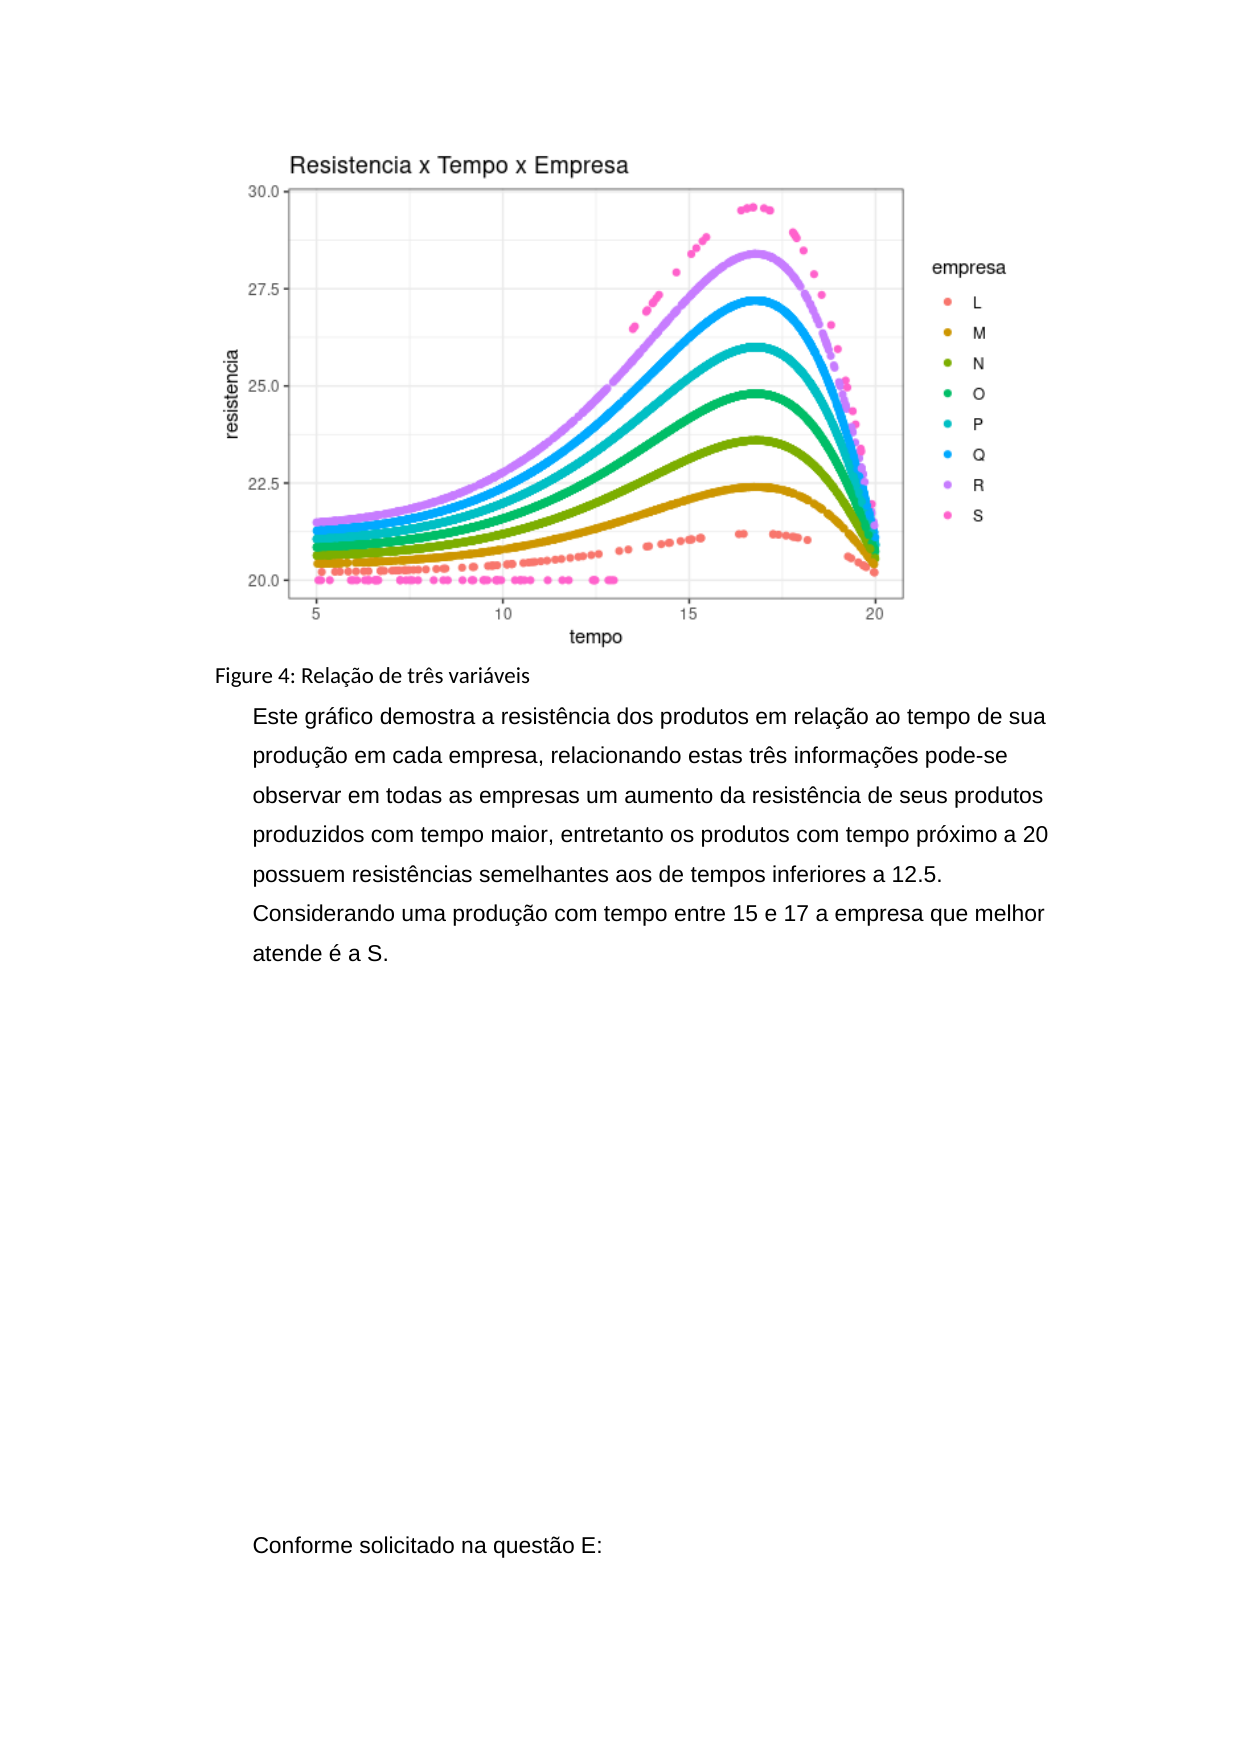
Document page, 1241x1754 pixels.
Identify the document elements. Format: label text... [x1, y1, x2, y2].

text Figure 4: Relação de três variáveis [215, 658, 1026, 689]
picture [214, 147, 1026, 658]
list Considerando uma produção com tempo entre 15 e 17 a empresa que melhor atende é a S. [252, 900, 1063, 966]
list Este gráfico demostra a resistência dos produtos em relação ao tempo de sua produção em cada empresa, relacionando estas três informações pode-se observar em todas as empresas um aumento da resistência de seus produtos produzidos com tempo maior, entretanto os produtos com tempo próximo a 20 possuem resistências semelhantes aos de tempos inferiores a 12.5. [252, 148, 1063, 887]
list Conforme solicitado na questão E: [252, 1532, 1063, 1558]
